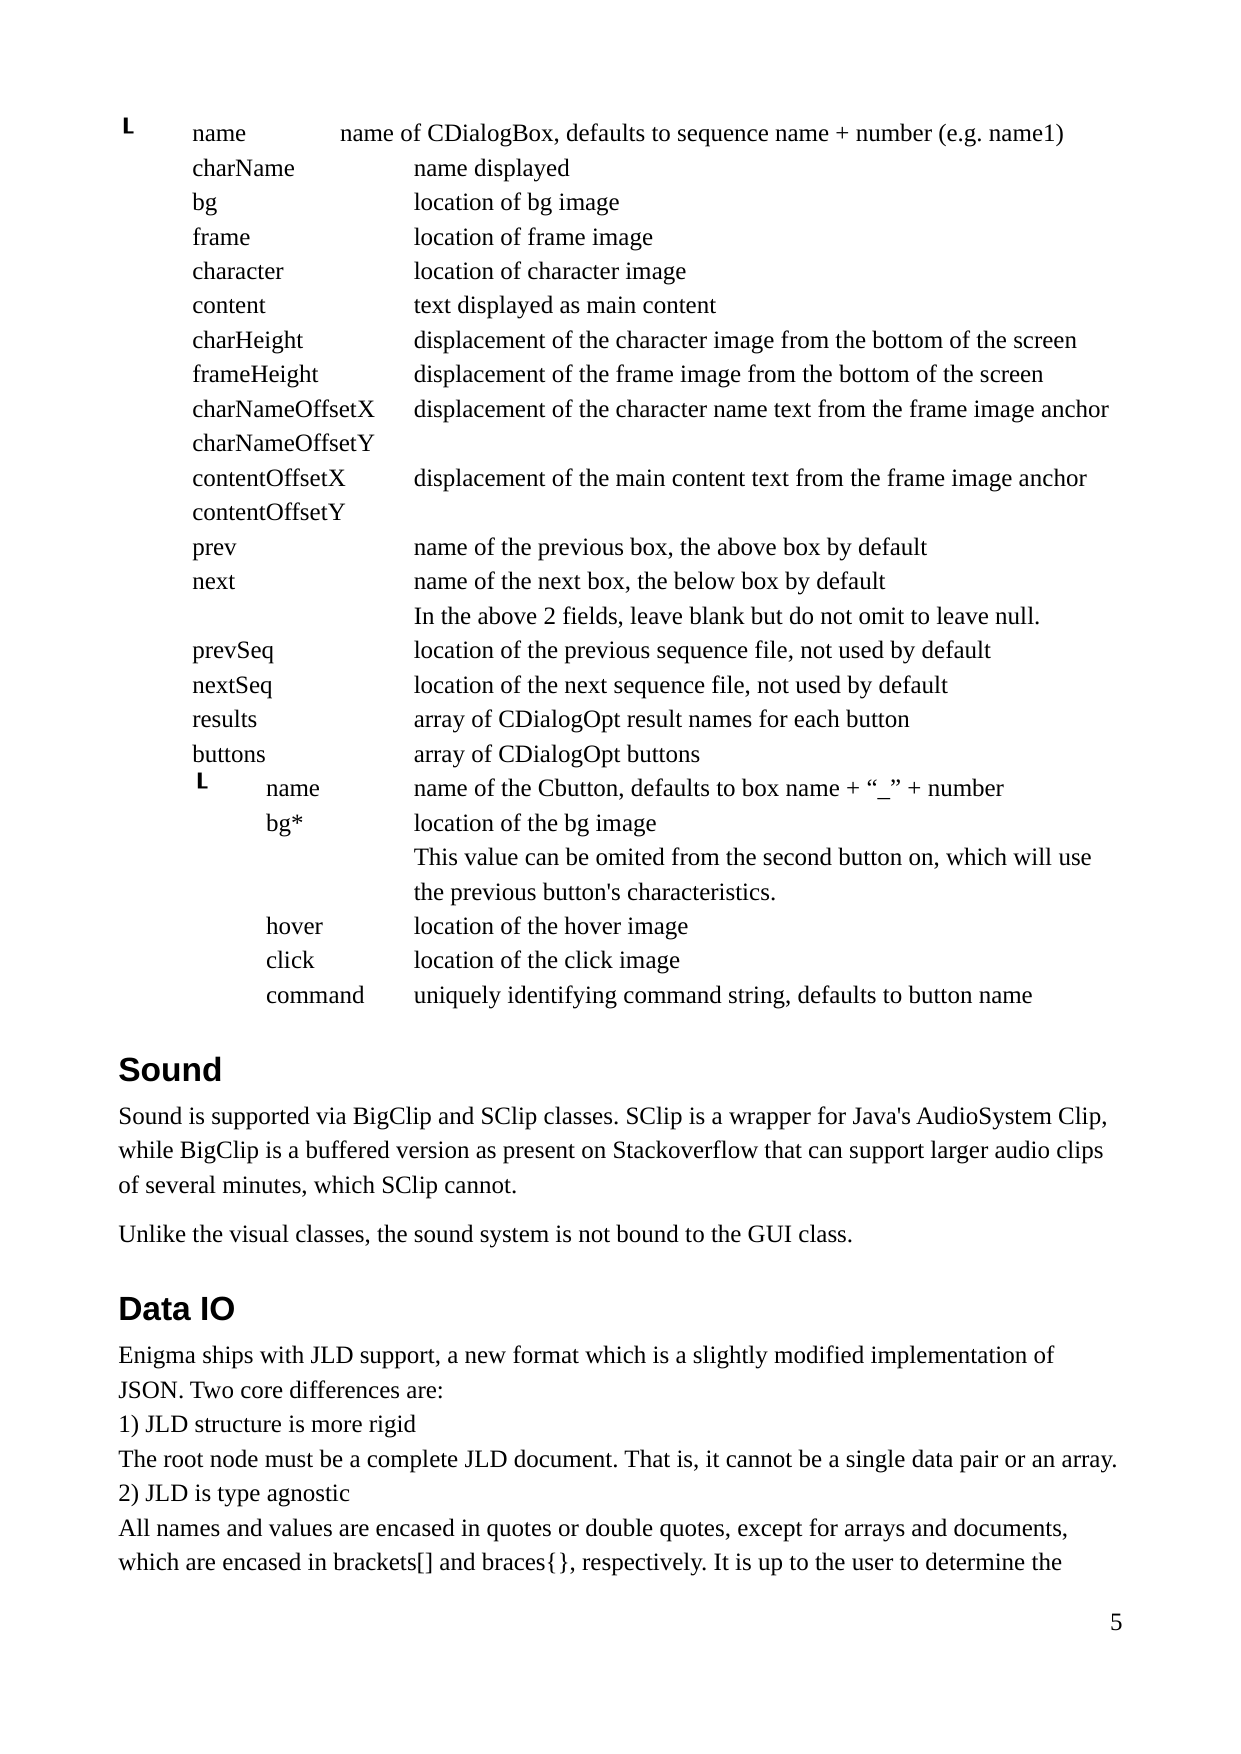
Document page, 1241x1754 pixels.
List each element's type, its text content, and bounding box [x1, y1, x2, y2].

text ┖ name name of CDialogBox, defaults to sequence name + number (e.g. name1) charName name displayed bg location of bg image frame location of frame image character location of character image content text displayed as main content charHeight displacement of the character image from the bottom of the screen frameHeight displacement of the frame image from the bottom of the screen charNameOffsetX displacement of the character name text from the frame image anchor charNameOffsetY contentOffsetX displacement of the main content text from the frame image anchor contentOffsetY prev name of the previous box, the above box by default next name of the next box, the below box by default In the above 2 fields, leave blank but do not omit to leave null. prevSeq location of the previous sequence file, not used by default nextSeq location of the next sequence file, not used by default results array of CDialogOpt result names for each button buttons array of CDialogOpt buttons ┖ name name of the Cbutton, defaults to box name + “_” + number bg* location of the bg image This value can be omited from the second button on, which will use the previous button's characteristics. hover location of the hover image click location of the click image command uniquely identifying command string, defaults to button name [118, 118, 1122, 1009]
subtitle Data IO [118, 1289, 1122, 1328]
subtitle Sound [118, 1050, 1122, 1089]
text Sound is supported via BigClip and SClip classes. SClip is a wrapper for Java's AudioSystem Clip, while BigClip is a buffered version as present on Stackoverflow that can support larger audio clips of several minutes, which SClip cannot. [118, 1101, 1122, 1199]
text Unlike the visual classes, the sound system is not bound to the GUI class. [118, 1219, 1122, 1248]
text Enigma ships with JLD support, a new format which is a slightly modified implementation of JSON. Two core differences are: 1) JLD structure is more rigid The root node must be a complete JLD document. That is, it cannot be a single data pair or an array. 2) JLD is type agnostic All names and values are encased in quotes or double quotes, except for arrays and documents, which are encased in brackets[] and braces{}, respectively. It is up to the user to determine the [118, 1340, 1122, 1576]
